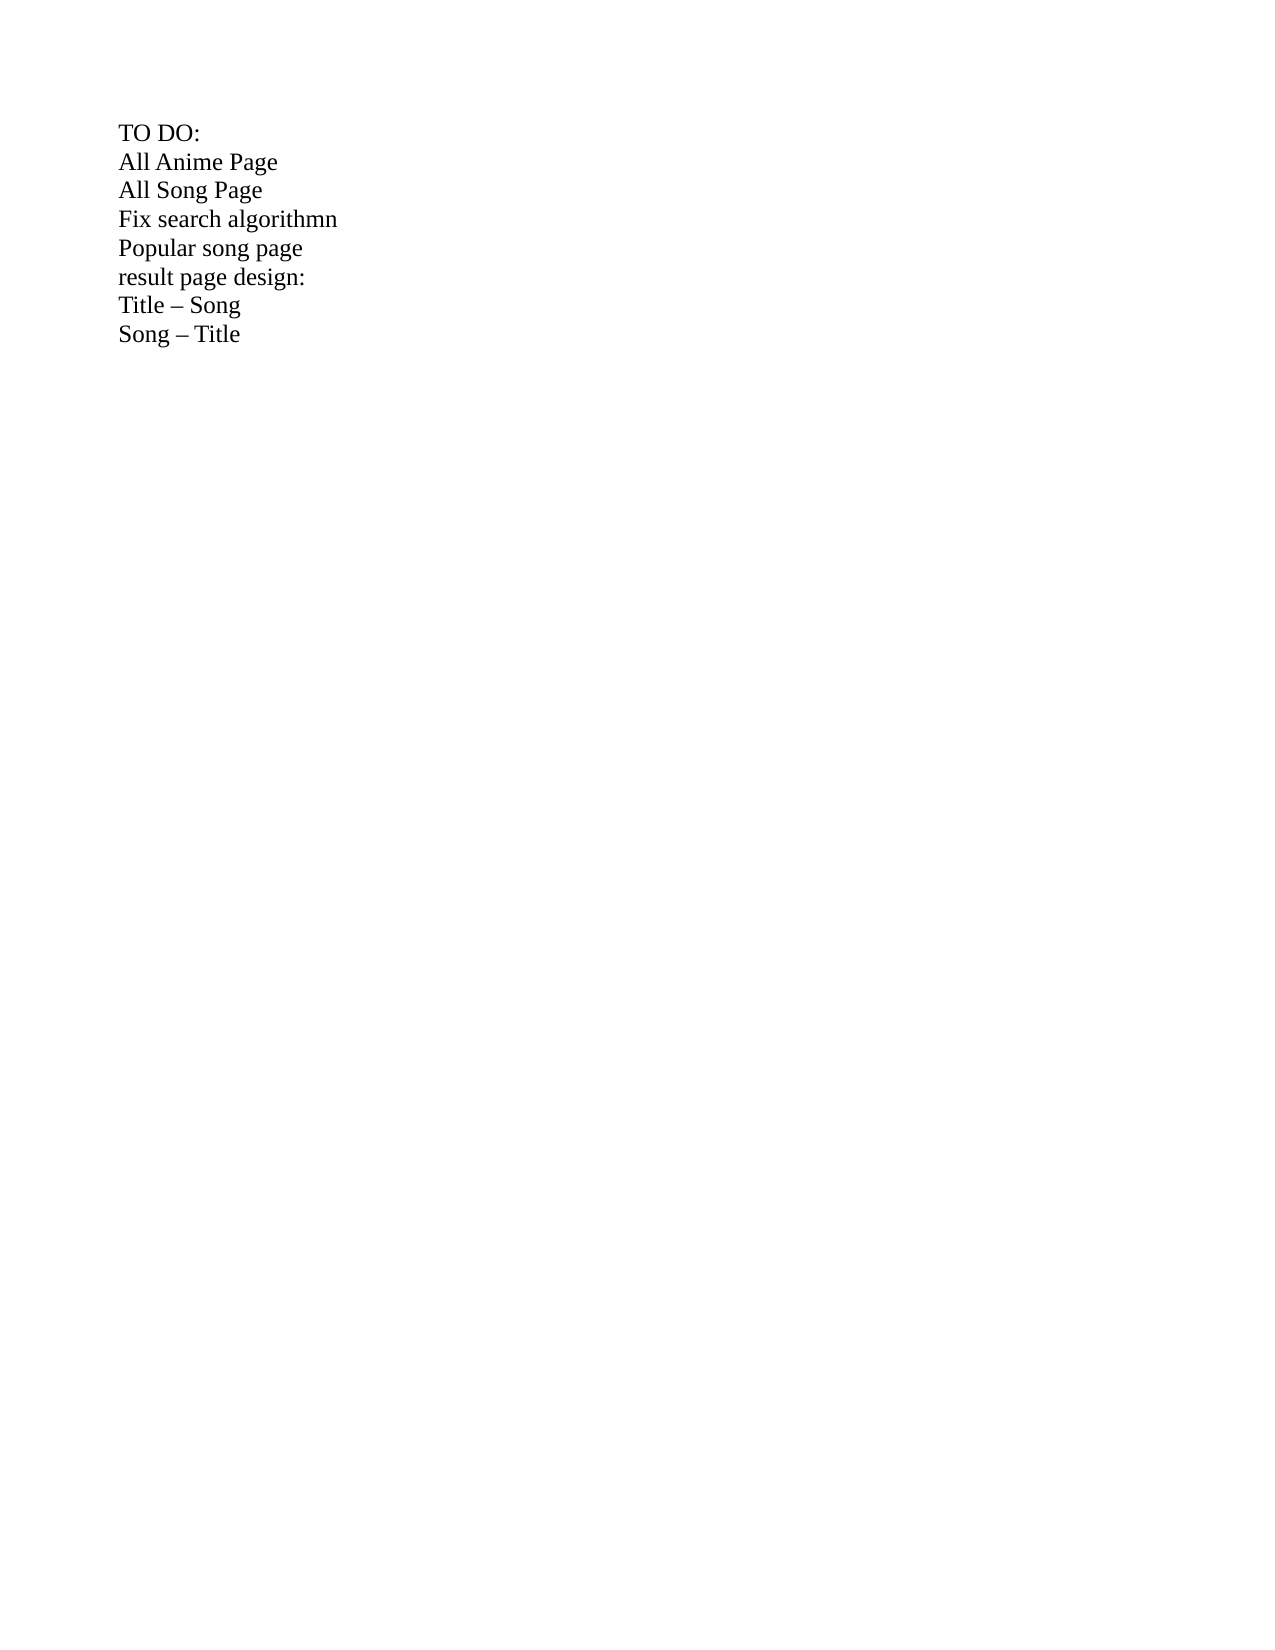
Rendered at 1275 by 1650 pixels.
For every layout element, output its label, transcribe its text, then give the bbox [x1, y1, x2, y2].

text All Song Page [118, 176, 1157, 204]
text Title – Song [118, 291, 1157, 319]
text Popular song page [118, 233, 1157, 262]
text TO DO: [118, 118, 1157, 147]
text Fix search algorithmn [118, 204, 1157, 233]
text All Anime Page [118, 147, 1157, 176]
text result page design: [118, 262, 1157, 291]
text Song – Title [118, 319, 1157, 348]
